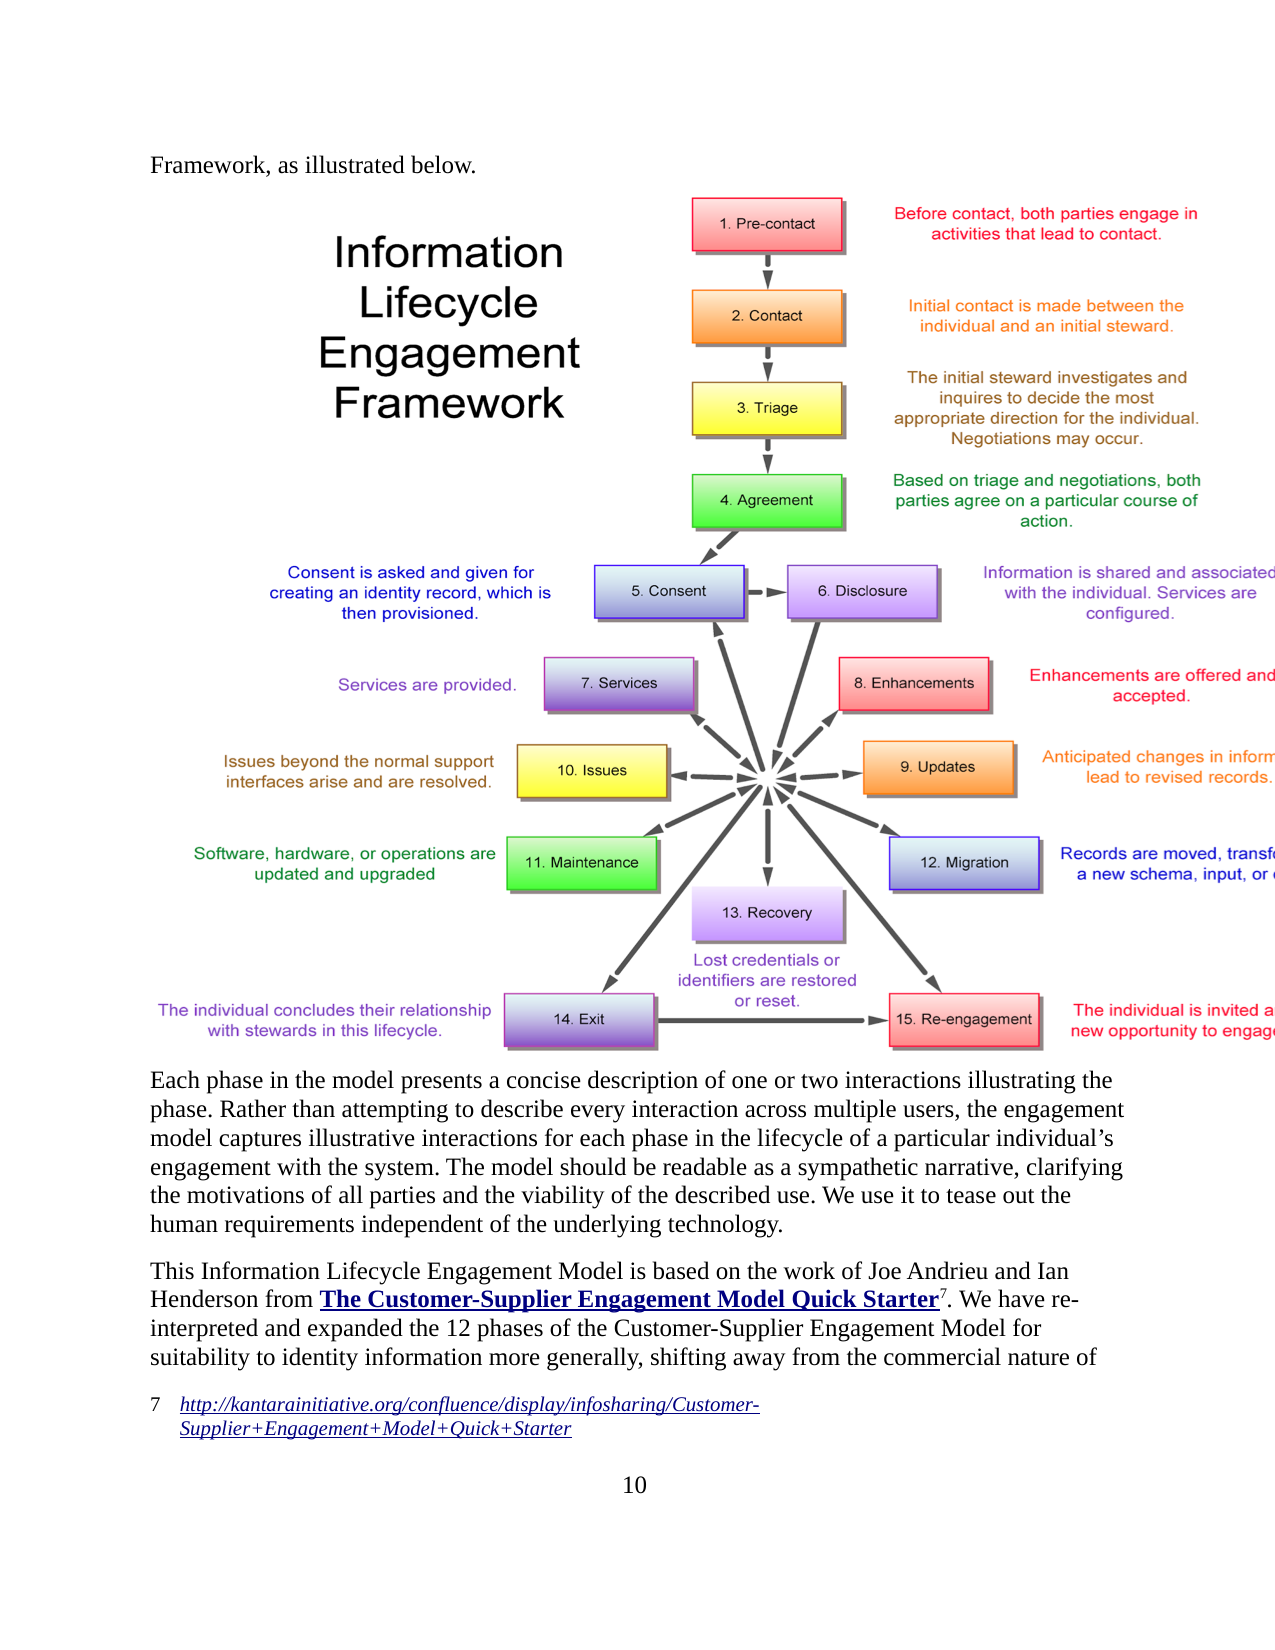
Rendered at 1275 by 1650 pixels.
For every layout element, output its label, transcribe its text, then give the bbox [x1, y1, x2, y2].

text http://kantarainitiative.org/confluence/display/infosharing/Customer-Supplier+Engagement+Model+Quick+Starter [150, 1392, 1125, 1440]
picture [150, 187, 1275, 1057]
text Framework, as illustrated below. [150, 150, 1125, 179]
text Each phase in the model presents a concise description of one or two interactions illustrating the phase. Rather than attempting to describe every interaction across multiple users, the engagement model captures illustrative interactions for each phase in the lifecycle of a particular individual’s engagement with the system. The model should be readable as a sympathetic narrative, clarifying the motivations of all parties and the viability of the described use. We use it to tease out the human requirements independent of the underlying technology. [150, 1065, 1125, 1238]
text This Information Lifecycle Engagement Model is based on the work of Joe Andrieu and Ian Henderson from The Customer-Supplier Engagement Model Quick Starter. We have re-interpreted and expanded the 12 phases of the Customer-Supplier Engagement Model for suitability to identity information more generally, shifting away from the commercial nature of [150, 1256, 1125, 1371]
